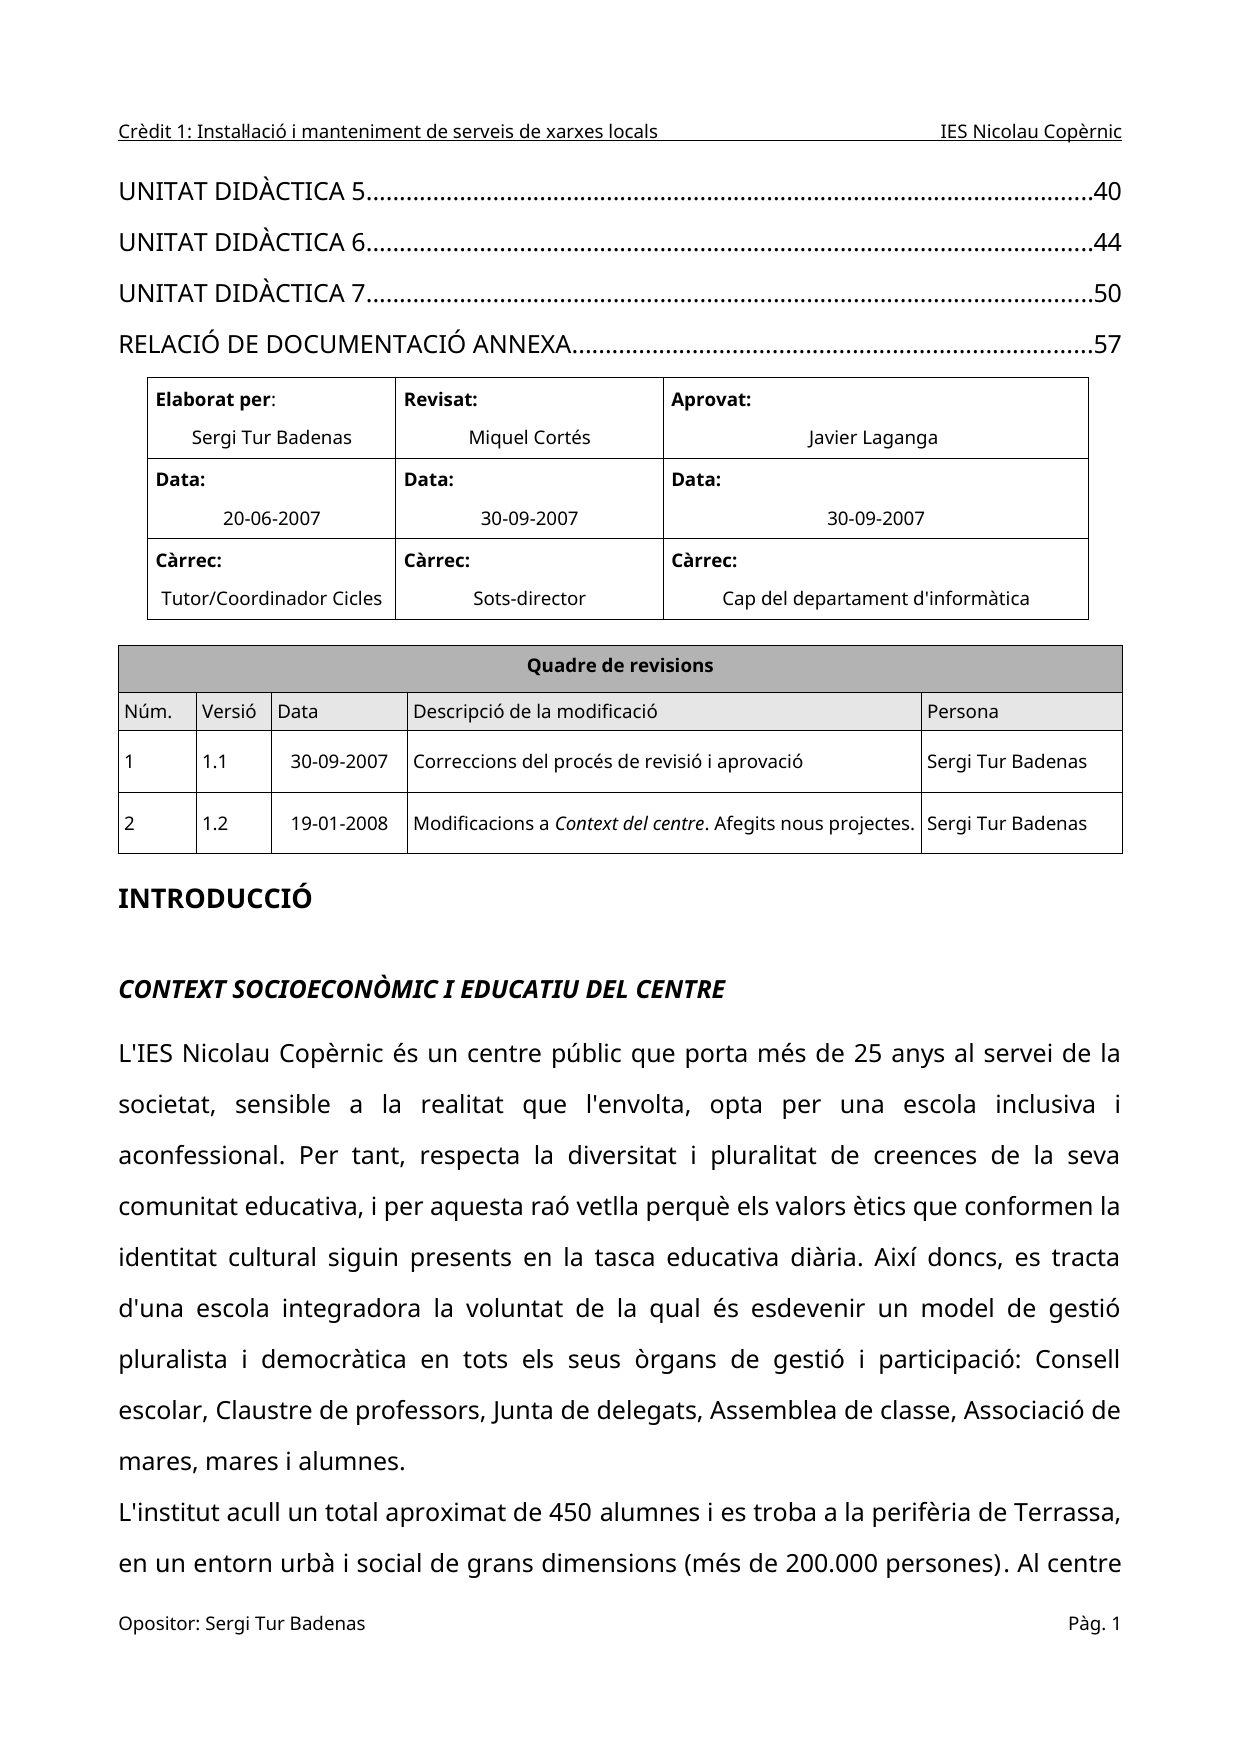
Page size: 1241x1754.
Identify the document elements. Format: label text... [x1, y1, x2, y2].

table_cell 2 [119, 793, 196, 853]
table_cell 19-01-2008 [272, 793, 407, 853]
table_cell Data [272, 693, 407, 730]
text UNITAT DIDÀCTICA 7 50 [118, 275, 1122, 309]
table_cell Data: 30-09-2007 [396, 459, 663, 538]
table_cell Persona [922, 693, 1122, 730]
table_cell Descripció de la modificació [408, 693, 921, 730]
table_header Revisat: Miquel Cortés [396, 378, 663, 458]
table_header Elaborat per: Sergi Tur Badenas [148, 378, 395, 458]
text UNITAT DIDÀCTICA 6 44 [118, 224, 1122, 258]
table_cell Càrrec: Sots-director [396, 539, 663, 618]
table_header Aprovat: Javier Laganga [664, 378, 1088, 458]
text L'IES Nicolau Copèrnic és un centre públic que porta més de 25 anys al servei de la societat, sensible a la realitat que l'envolta, opta per una escola inclusiva i aconfessional. Per tant, respecta la diversitat i pluralitat de creences de la seva comunitat educativa, i per aquesta raó vetlla perquè els valors ètics que conformen la identitat cultural siguin presents en la tasca educativa diària. Així doncs, es tracta d'una escola integradora la voluntat de la qual és esdevenir un model de gestió pluralista i democràtica en tots els seus òrgans de gestió i participació: Consell escolar, Claustre de professors, Junta de delegats, Assemblea de classe, Associació de mares, mares i alumnes. [118, 1036, 1122, 1478]
table_cell Data: 30-09-2007 [664, 459, 1088, 538]
table_cell 1.2 [197, 793, 271, 853]
table_cell 30-09-2007 [272, 731, 407, 792]
table_cell Càrrec: Cap del departament d'informàtica [664, 539, 1088, 618]
table_cell Càrrec: Tutor/Coordinador Cicles [148, 539, 395, 618]
table_cell Modificacions a Context del centre. Afegits nous projectes. [408, 793, 921, 853]
table_cell Sergi Tur Badenas [922, 793, 1122, 853]
subtitle INTRODUCCIÓ [118, 879, 1122, 916]
text RELACIÓ DE DOCUMENTACIÓ ANNEXA 57 [118, 326, 1122, 360]
text UNITAT DIDÀCTICA 5 40 [118, 173, 1122, 207]
table_cell Correccions del procés de revisió i aprovació [408, 731, 921, 792]
text L'institut acull un total aproximat de 450 alumnes i es troba a la perifèria de Terrassa, en un entorn urbà i social de grans dimensions (més de 200.000 persones). Al centre [118, 1495, 1122, 1580]
table_cell Núm. [119, 693, 196, 730]
table_header Quadre de revisions [119, 646, 1122, 692]
table_cell 1.1 [197, 731, 271, 792]
table_cell Sergi Tur Badenas [922, 731, 1122, 792]
table_cell Versió [197, 693, 271, 730]
table_cell Data: 20-06-2007 [148, 459, 395, 538]
table_cell 1 [119, 731, 196, 792]
subtitle CONTEXT SOCIOECONÒMIC I EDUCATIU DEL CENTRE [118, 972, 1122, 1006]
